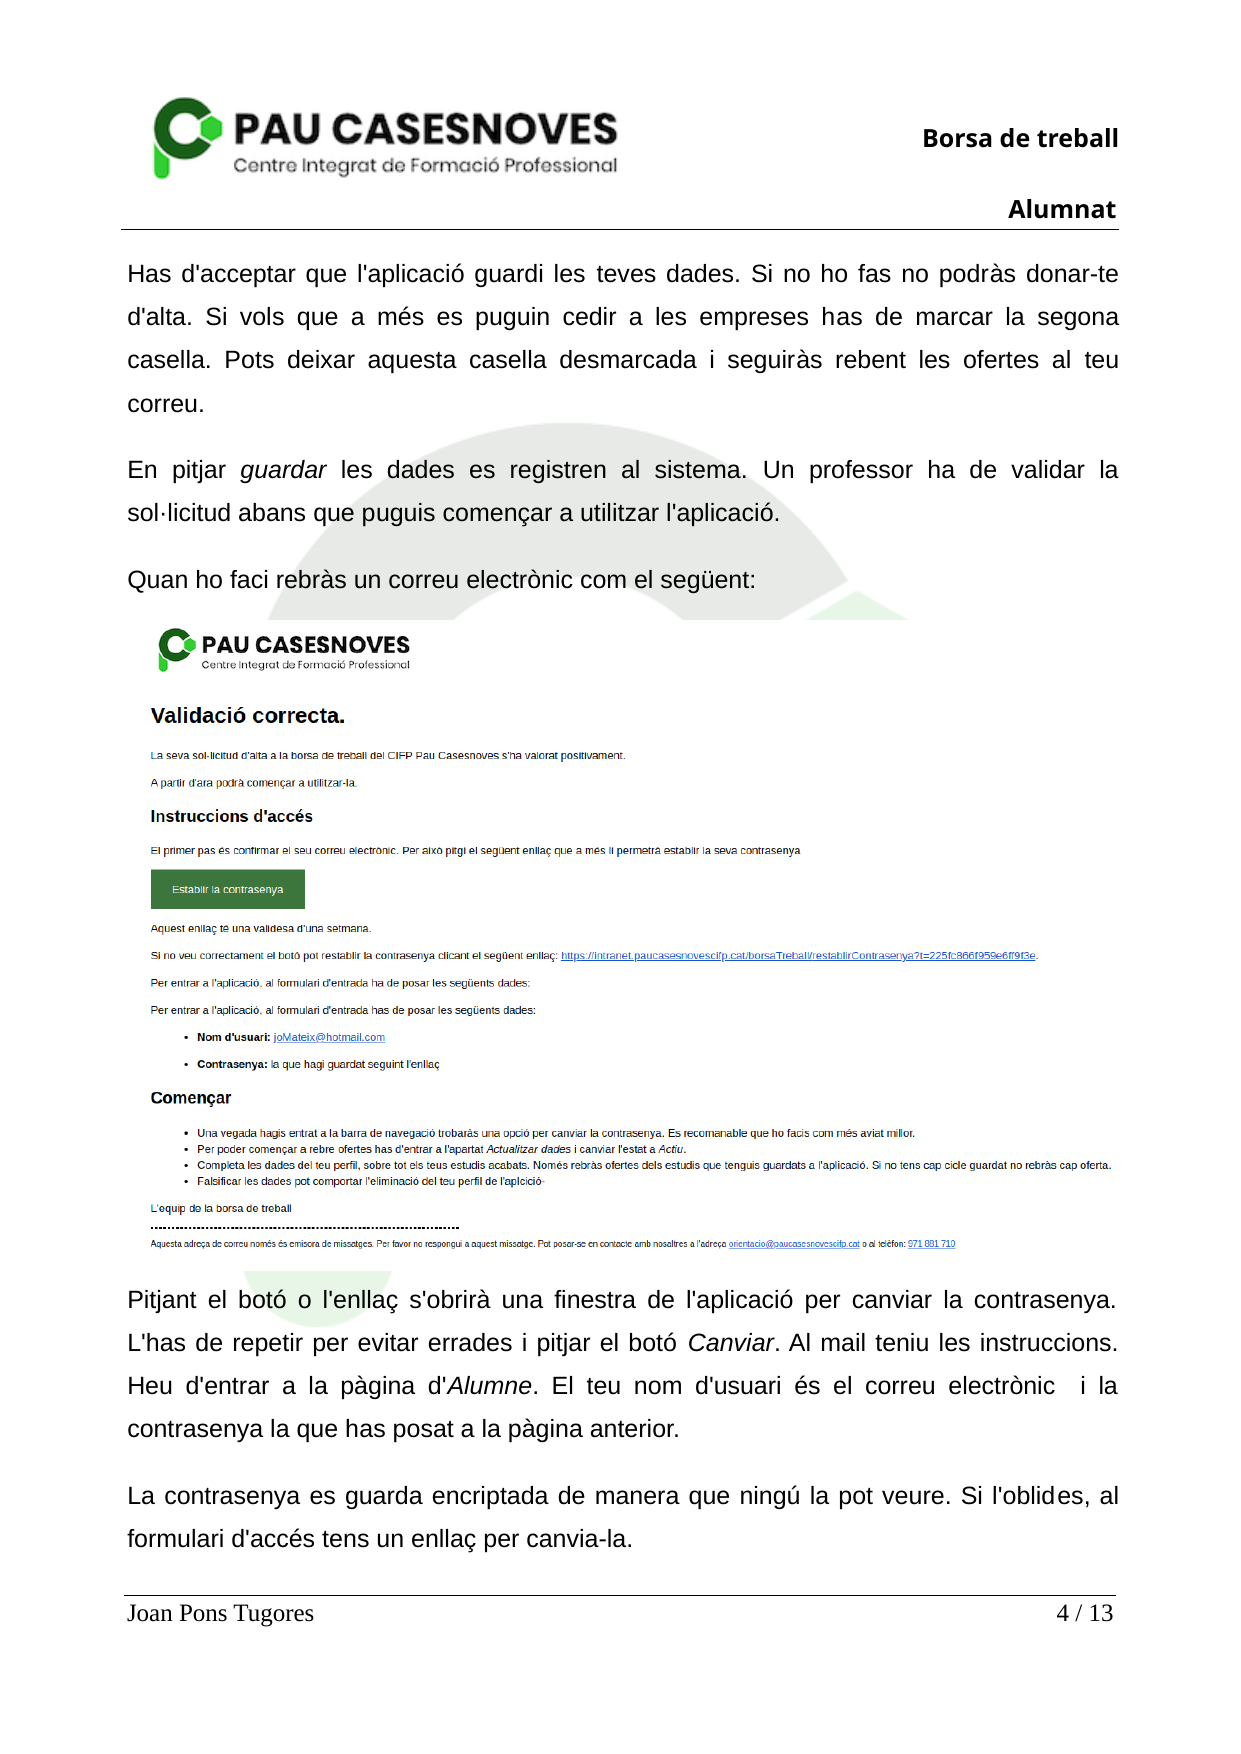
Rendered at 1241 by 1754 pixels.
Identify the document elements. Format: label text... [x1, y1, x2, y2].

picture [124, 594, 1117, 1271]
text Has d'acceptar que l'aplicació guardi les teves dades. Si no ho fas no podràs donar-te d'alta. Si vols que a més es puguin cedir a les empreses has de marcar la segona casella. Pots deixar aquesta casella desmarcada i seguiràs rebent les ofertes al teu correu. [127, 259, 1119, 417]
text La contrasenya es guarda encriptada de manera que ningú la pot veure. Si l'oblides, al formulari d'accés tens un enllaç per canvia-la. [127, 1481, 1119, 1553]
picture [139, 85, 632, 195]
text Pitjant el botó o l'enllaç s'obrirà una finestra de l'aplicació per canviar la contrasenya. L'has de repetir per evitar errades i pitjar el botó Canviar. Al mail teniu les instruccions. Heu d'entrar a la pàgina d'Alumne. El teu nom d'usuari és el correu electrònic i la contrasenya la que has posat a la pàgina anterior. [127, 632, 1119, 1443]
text Quan ho faci rebràs un correu electrònic com el següent: [127, 565, 1119, 594]
picture [252, 527, 988, 565]
text En pitjar guardar les dades es registren al sistema. Un professor ha de validar la sol·licitud abans que puguis començar a utilitzar l'aplicació. [127, 455, 1119, 527]
